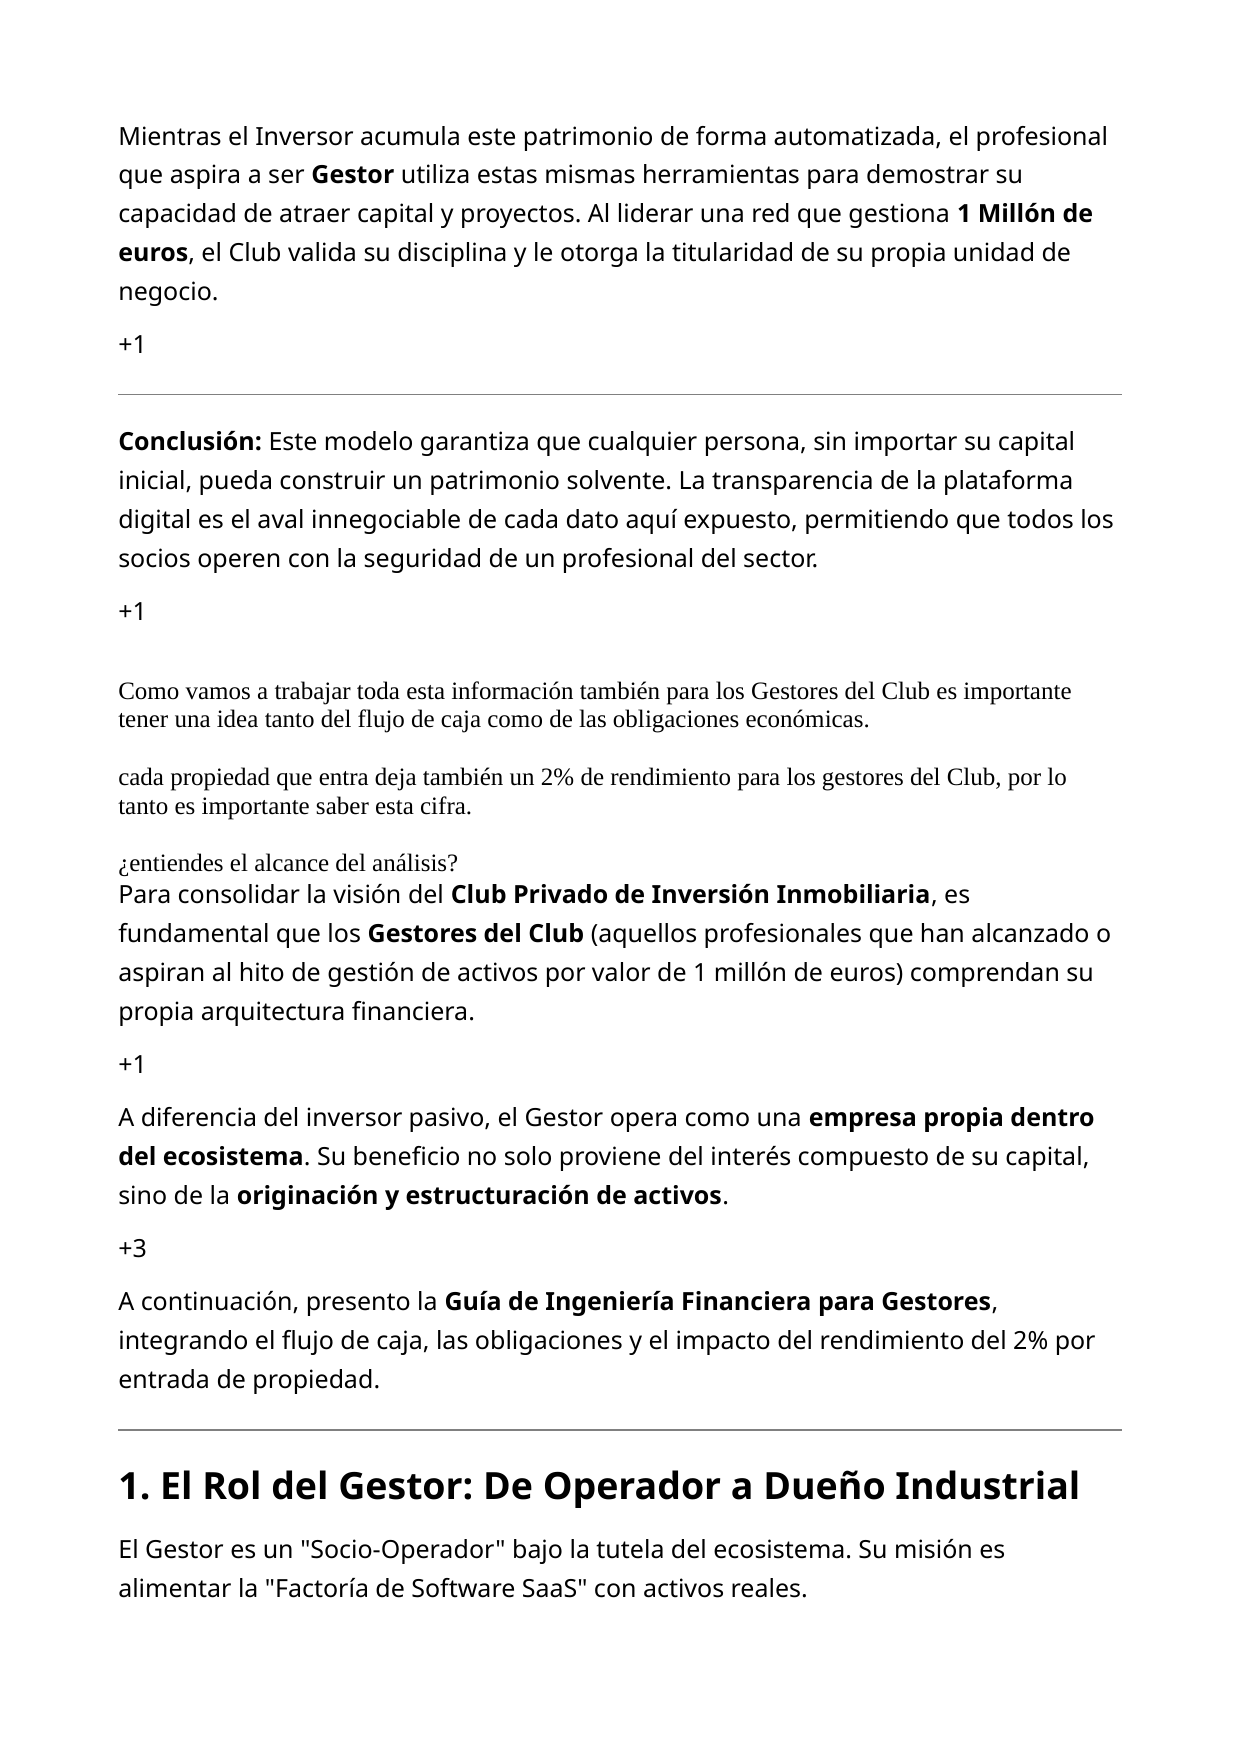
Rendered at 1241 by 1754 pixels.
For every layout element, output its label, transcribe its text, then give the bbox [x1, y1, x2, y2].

table_cell 1. El Rol del Gestor: De Operador a Dueño Industrial El Gestor es un "Socio-Operador" bajo la tutela del ecosistema. Su misión es alimentar la "Factoría de Software SaaS" con activos reales. [118, 1431, 1122, 1623]
table_cell Para consolidar la visión del Club Privado de Inversión Inmobiliaria, es fundamental que los Gestores del Club (aquellos profesionales que han alcanzado o aspiran al hito de gestión de activos por valor de 1 millón de euros) comprendan su propia arquitectura financiera. +1 A diferencia del inversor pasivo, el Gestor opera como una empresa propia dentro del ecosistema. Su beneficio no solo proviene del interés compuesto de su capital, sino de la originación y estructuración de activos. +3 A continuación, presento la Guía de Ingeniería Financiera para Gestores, integrando el flujo de caja, las obligaciones y el impacto del rendimiento del 2% por entrada de propiedad. [118, 877, 1122, 1429]
table_cell Mientras el Inversor acumula este patrimonio de forma automatizada, el profesional que aspira a ser Gestor utiliza estas mismas herramientas para demostrar su capacidad de atraer capital y proyectos. Al liderar una red que gestiona 1 Millón de euros, el Club valida su disciplina y le otorga la titularidad de su propia unidad de negocio. +1 [118, 118, 1122, 394]
table_cell Conclusión: Este modelo garantiza que cualquier persona, sin importar su capital inicial, pueda construir un patrimonio solvente. La transparencia de la plataforma digital es el aval innegociable de cada dato aquí expuesto, permitiendo que todos los socios operen con la seguridad de un profesional del sector. +1 [118, 395, 1122, 676]
table_cell Como vamos a trabajar toda esta información también para los Gestores del Club es importante tener una idea tanto del flujo de caja como de las obligaciones económicas. cada propiedad que entra deja también un 2% de rendimiento para los gestores del Club, por lo tanto es importante saber esta cifra. ¿entiendes el alcance del análisis? [118, 676, 1122, 877]
